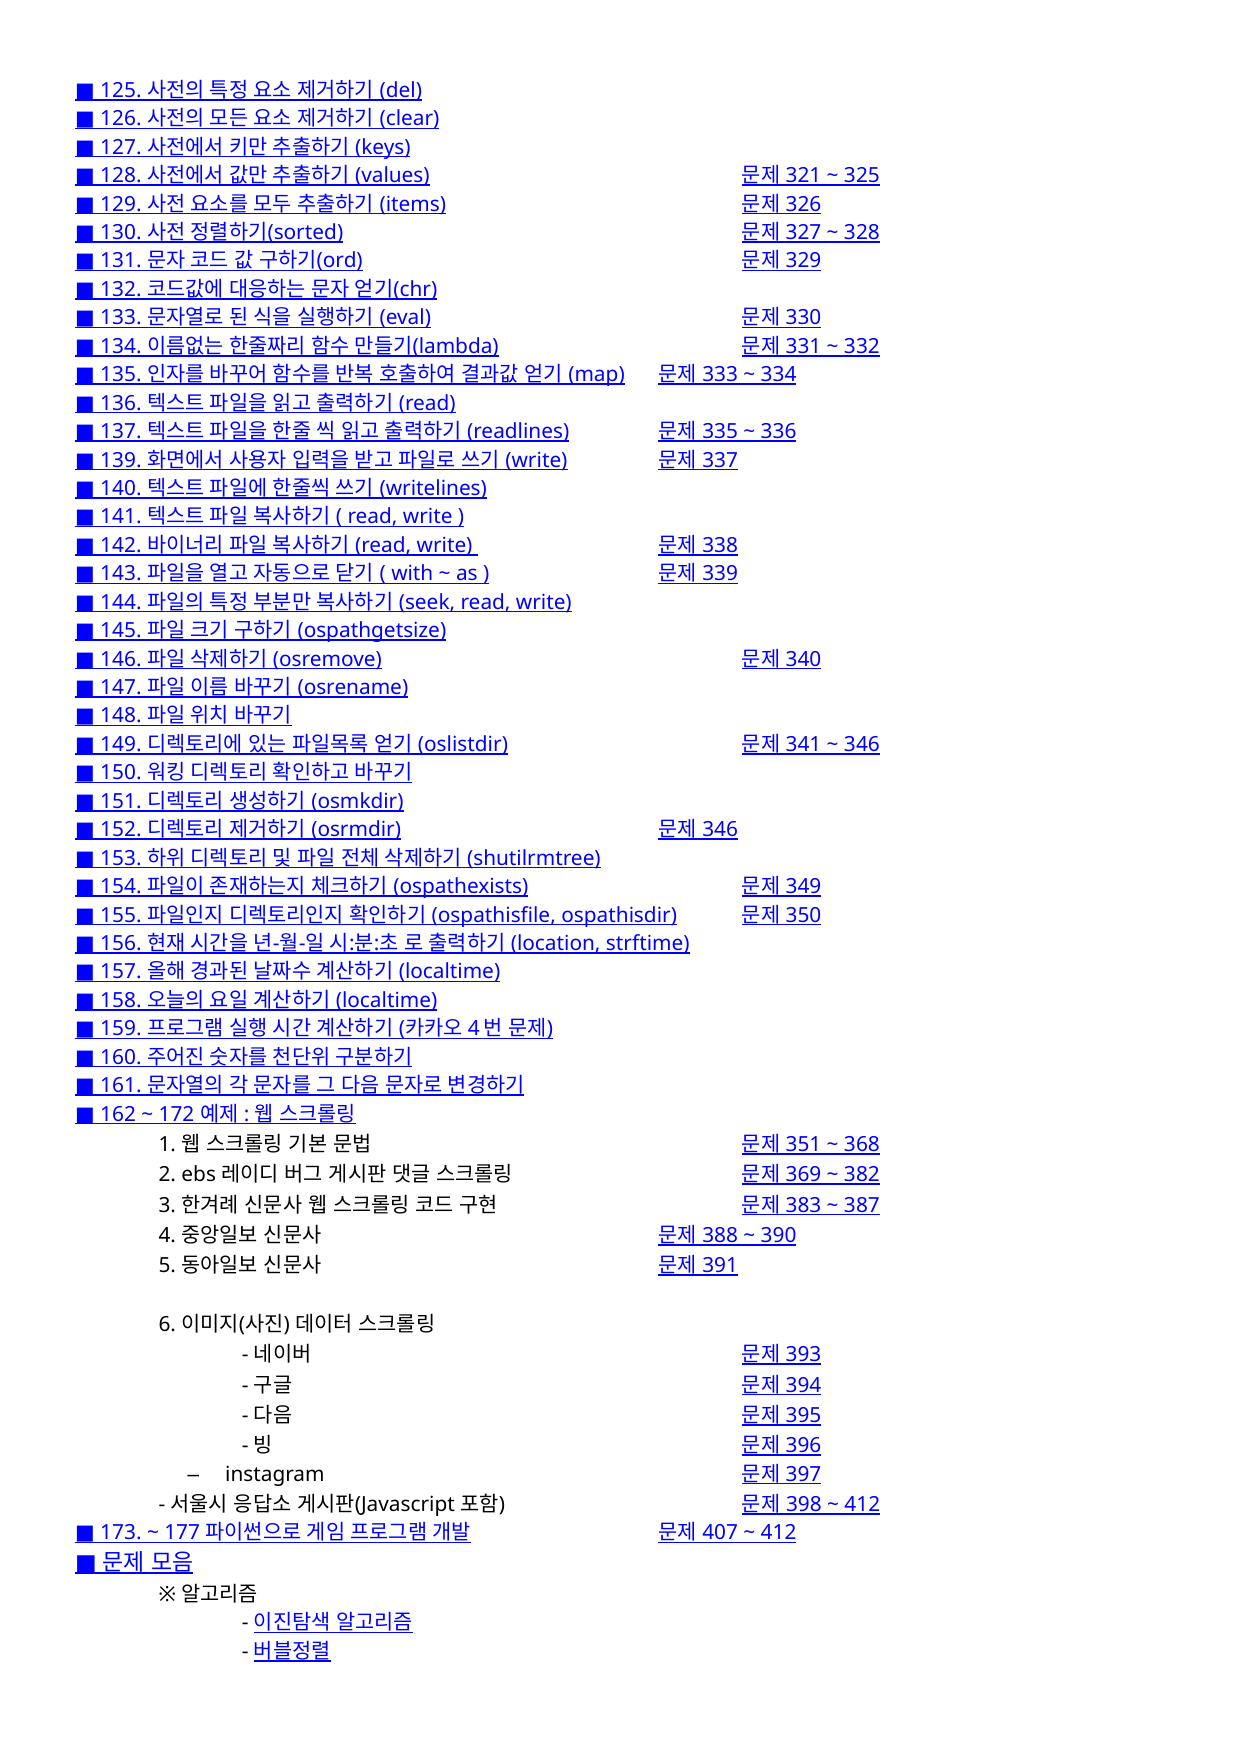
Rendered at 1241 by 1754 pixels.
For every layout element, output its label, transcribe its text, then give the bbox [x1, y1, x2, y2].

text ■ 139. 화면에서 사용자 입력을 받고 파일로 쓰기 (write) 문제 337 [75, 445, 1165, 473]
text ■ 157. 올해 경과된 날짜수 계산하기 (localtime) [75, 957, 1165, 985]
text ■ 136. 텍스트 파일을 읽고 출력하기 (read) [75, 388, 1165, 416]
text ■ 142. 바이너리 파일 복사하기 (read, write) 문제 338 [75, 530, 1165, 558]
text ■ 127. 사전에서 키만 추출하기 (keys) [75, 132, 1165, 160]
text ■ 155. 파일인지 디렉토리인지 확인하기 (ospathisfile, ospathisdir) 문제 350 [75, 900, 1165, 928]
text ■ 126. 사전의 모든 요소 제거하기 (clear) [75, 103, 1165, 132]
text - 이진탐색 알고리즘 [75, 1607, 1165, 1636]
text 1. 웹 스크롤링 기본 문법 문제 351 ~ 368 [75, 1127, 1165, 1157]
text ■ 134. 이름없는 한줄짜리 함수 만들기(lambda) 문제 331 ~ 332 [75, 331, 1165, 359]
text ■ 152. 디렉토리 제거하기 (osrmdir) 문제 346 [75, 814, 1165, 843]
text 5. 동아일보 신문사 문제 391 [75, 1248, 1165, 1279]
text ■ 144. 파일의 특정 부분만 복사하기 (seek, read, write) [75, 587, 1165, 615]
text ■ 159. 프로그램 실행 시간 계산하기 (카카오 4번 문제) [75, 1013, 1165, 1042]
text ■ 162 ~ 172 예제 : 웹 스크롤링 [75, 1099, 1165, 1127]
text ■ 문제 모음 [75, 1546, 1165, 1577]
text ■ 153. 하위 디렉토리 및 파일 전체 삭제하기 (shutilrmtree) [75, 843, 1165, 871]
text - 서울시 응답소 게시판(Javascript 포함) 문제 398 ~ 412 [75, 1487, 1165, 1517]
text ■ 161. 문자열의 각 문자를 그 다음 문자로 변경하기 [75, 1070, 1165, 1099]
list instagram 문제 397 [187, 1459, 1165, 1487]
text ■ 140. 텍스트 파일에 한줄씩 쓰기 (writelines) [75, 473, 1165, 502]
text - 빙 문제 396 [75, 1428, 1165, 1459]
text ■ 156. 현재 시간을 년-월-일 시:분:초 로 출력하기 (location, strftime) [75, 928, 1165, 957]
text ■ 125. 사전의 특정 요소 제거하기 (del) [75, 75, 1165, 103]
text ■ 160. 주어진 숫자를 천단위 구분하기 [75, 1042, 1165, 1070]
text ■ 131. 문자 코드 값 구하기(ord) 문제 329 [75, 246, 1165, 274]
text ※ 알고리즘 [75, 1577, 1165, 1607]
text ■ 145. 파일 크기 구하기 (ospathgetsize) [75, 615, 1165, 644]
text - 다음 문제 395 [75, 1398, 1165, 1428]
text ■ 147. 파일 이름 바꾸기 (osrename) [75, 672, 1165, 701]
text - 네이버 문제 393 [75, 1337, 1165, 1368]
text 2. ebs 레이디 버그 게시판 댓글 스크롤링 문제 369 ~ 382 [75, 1157, 1165, 1188]
text ■ 130. 사전 정렬하기(sorted) 문제 327 ~ 328 [75, 217, 1165, 246]
text 3. 한겨례 신문사 웹 스크롤링 코드 구현 문제 383 ~ 387 [75, 1188, 1165, 1218]
text ■ 132. 코드값에 대응하는 문자 얻기(chr) [75, 274, 1165, 302]
text ■ 129. 사전 요소를 모두 추출하기 (items) 문제 326 [75, 189, 1165, 217]
text 6. 이미지(사진) 데이터 스크롤링 [75, 1307, 1165, 1337]
text - 버블정렬 [75, 1636, 1165, 1664]
text - 구글 문제 394 [75, 1368, 1165, 1398]
text ■ 146. 파일 삭제하기 (osremove) 문제 340 [75, 644, 1165, 672]
text ■ 150. 워킹 디렉토리 확인하고 바꾸기 [75, 757, 1165, 786]
text ■ 158. 오늘의 요일 계산하기 (localtime) [75, 985, 1165, 1013]
text ■ 149. 디렉토리에 있는 파일목록 얻기 (oslistdir) 문제 341 ~ 346 [75, 729, 1165, 757]
text ■ 141. 텍스트 파일 복사하기 ( read, write ) [75, 502, 1165, 530]
text ■ 135. 인자를 바꾸어 함수를 반복 호출하여 결과값 얻기 (map) 문제 333 ~ 334 [75, 359, 1165, 388]
text ■ 148. 파일 위치 바꾸기 [75, 701, 1165, 729]
text ■ 137. 텍스트 파일을 한줄 씩 읽고 출력하기 (readlines) 문제 335 ~ 336 [75, 416, 1165, 445]
text ■ 173. ~ 177 파이썬으로 게임 프로그램 개발 문제 407 ~ 412 [75, 1517, 1165, 1546]
text ■ 143. 파일을 열고 자동으로 닫기 ( with ~ as ) 문제 339 [75, 558, 1165, 587]
text ■ 128. 사전에서 값만 추출하기 (values) 문제 321 ~ 325 [75, 160, 1165, 189]
text ■ 133. 문자열로 된 식을 실행하기 (eval) 문제 330 [75, 302, 1165, 331]
text ■ 154. 파일이 존재하는지 체크하기 (ospathexists) 문제 349 [75, 871, 1165, 900]
text 4. 중앙일보 신문사 문제 388 ~ 390 [75, 1218, 1165, 1248]
text ■ 151. 디렉토리 생성하기 (osmkdir) [75, 786, 1165, 814]
